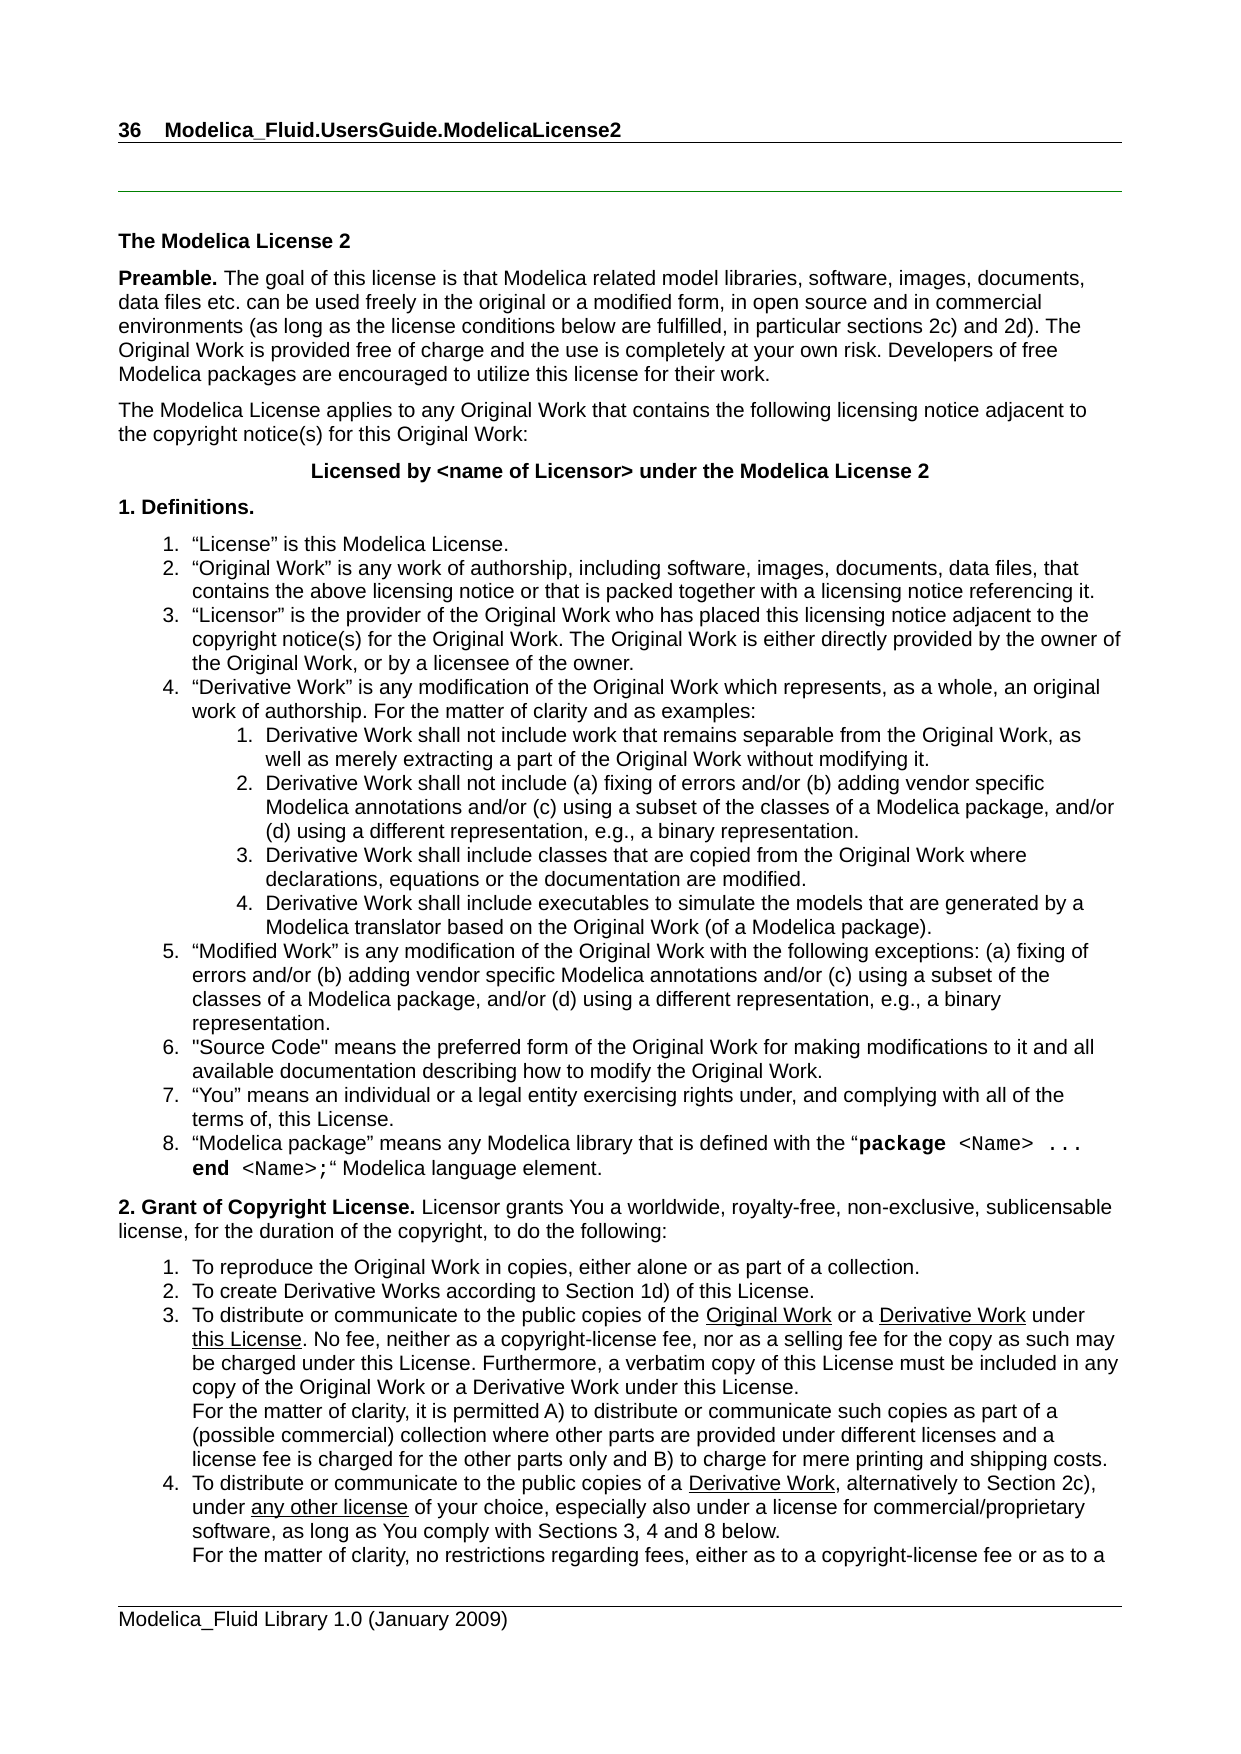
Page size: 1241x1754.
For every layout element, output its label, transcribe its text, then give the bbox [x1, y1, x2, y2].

list To distribute or communicate to the public copies of a Derivative Work, alternatively to Section 2c), under any other license of your choice, especially also under a license for commercial/proprietary software, as long as You comply with Sections 3, 4 and 8 below. For the matter of clarity, no restrictions regarding fees, either as to a copyright-license fee or as to a [162, 1471, 1122, 1566]
list “You” means an individual or a legal entity exercising rights under, and complying with all of the terms of, this License. [162, 1082, 1122, 1130]
subtitle The Modelica License 2 [118, 229, 1122, 253]
list To distribute or communicate to the public copies of the Original Work or a Derivative Work under this License. No fee, neither as a copyright-license fee, nor as a selling fee for the copy as such may be charged under this License. Furthermore, a verbatim copy of this License must be included in any copy of the Original Work or a Derivative Work under this License. For the matter of clarity, it is permitted A) to distribute or communicate such copies as part of a (possible commercial) collection where other parts are provided under different licenses and a license fee is charged for the other parts only and B) to charge for mere printing and shipping costs. [162, 1303, 1122, 1471]
list Derivative Work shall include classes that are copied from the Original Work where declarations, equations or the documentation are modified. [236, 843, 1122, 891]
list “Derivative Work” is any modification of the Original Work which represents, as a whole, an original work of authorship. For the matter of clarity and as examples: [162, 675, 1122, 723]
text The Modelica License applies to any Original Work that contains the following licensing notice adjacent to the copyright notice(s) for this Original Work: [118, 398, 1122, 446]
list To create Derivative Works according to Section 1d) of this License. [162, 1279, 1122, 1303]
text 2. Grant of Copyright License. Licensor grants You a worldwide, royalty-free, non-exclusive, sublicensable license, for the duration of the copyright, to do the following: [118, 1194, 1122, 1242]
list Derivative Work shall include executables to simulate the models that are generated by a Modelica translator based on the Original Work (of a Modelica package). [236, 891, 1122, 939]
list Derivative Work shall not include (a) fixing of errors and/or (b) adding vendor specific Modelica annotations and/or (c) using a subset of the classes of a Modelica package, and/or (d) using a different representation, e.g., a binary representation. [236, 771, 1122, 843]
list "Source Code" means the preferred form of the Original Work for making modifications to it and all available documentation describing how to modify the Original Work. [162, 1034, 1122, 1082]
list “Modified Work” is any modification of the Original Work with the following exceptions: (a) fixing of errors and/or (b) adding vendor specific Modelica annotations and/or (c) using a subset of the classes of a Modelica package, and/or (d) using a different representation, e.g., a binary representation. [162, 939, 1122, 1034]
list “License” is this Modelica License. [162, 531, 1122, 555]
list To reproduce the Original Work in copies, either alone or as part of a collection. [162, 1255, 1122, 1279]
text 1. Definitions. [118, 495, 1122, 519]
list “Licensor” is the provider of the Original Work who has placed this licensing notice adjacent to the copyright notice(s) for the Original Work. The Original Work is either directly provided by the owner of the Original Work, or by a licensee of the owner. [162, 603, 1122, 675]
list “Original Work” is any work of authorship, including software, images, documents, data files, that contains the above licensing notice or that is packed together with a licensing notice referencing it. [162, 555, 1122, 603]
list Derivative Work shall not include work that remains separable from the Original Work, as well as merely extracting a part of the Original Work without modifying it. [236, 723, 1122, 771]
text Licensed by <name of Licensor> under the Modelica License 2 [118, 458, 1122, 482]
list “Modelica package” means any Modelica library that is defined with the “package <Name> ... end <Name>;“ Modelica language element. [162, 1130, 1122, 1182]
text Preamble. The goal of this license is that Modelica related model libraries, software, images, documents, data files etc. can be used freely in the original or a modified form, in open source and in commercial environments (as long as the license conditions below are fulfilled, in particular sections 2c) and 2d). The Original Work is provided free of charge and the use is completely at your own risk. Developers of free Modelica packages are encouraged to utilize this license for their work. [118, 266, 1122, 386]
